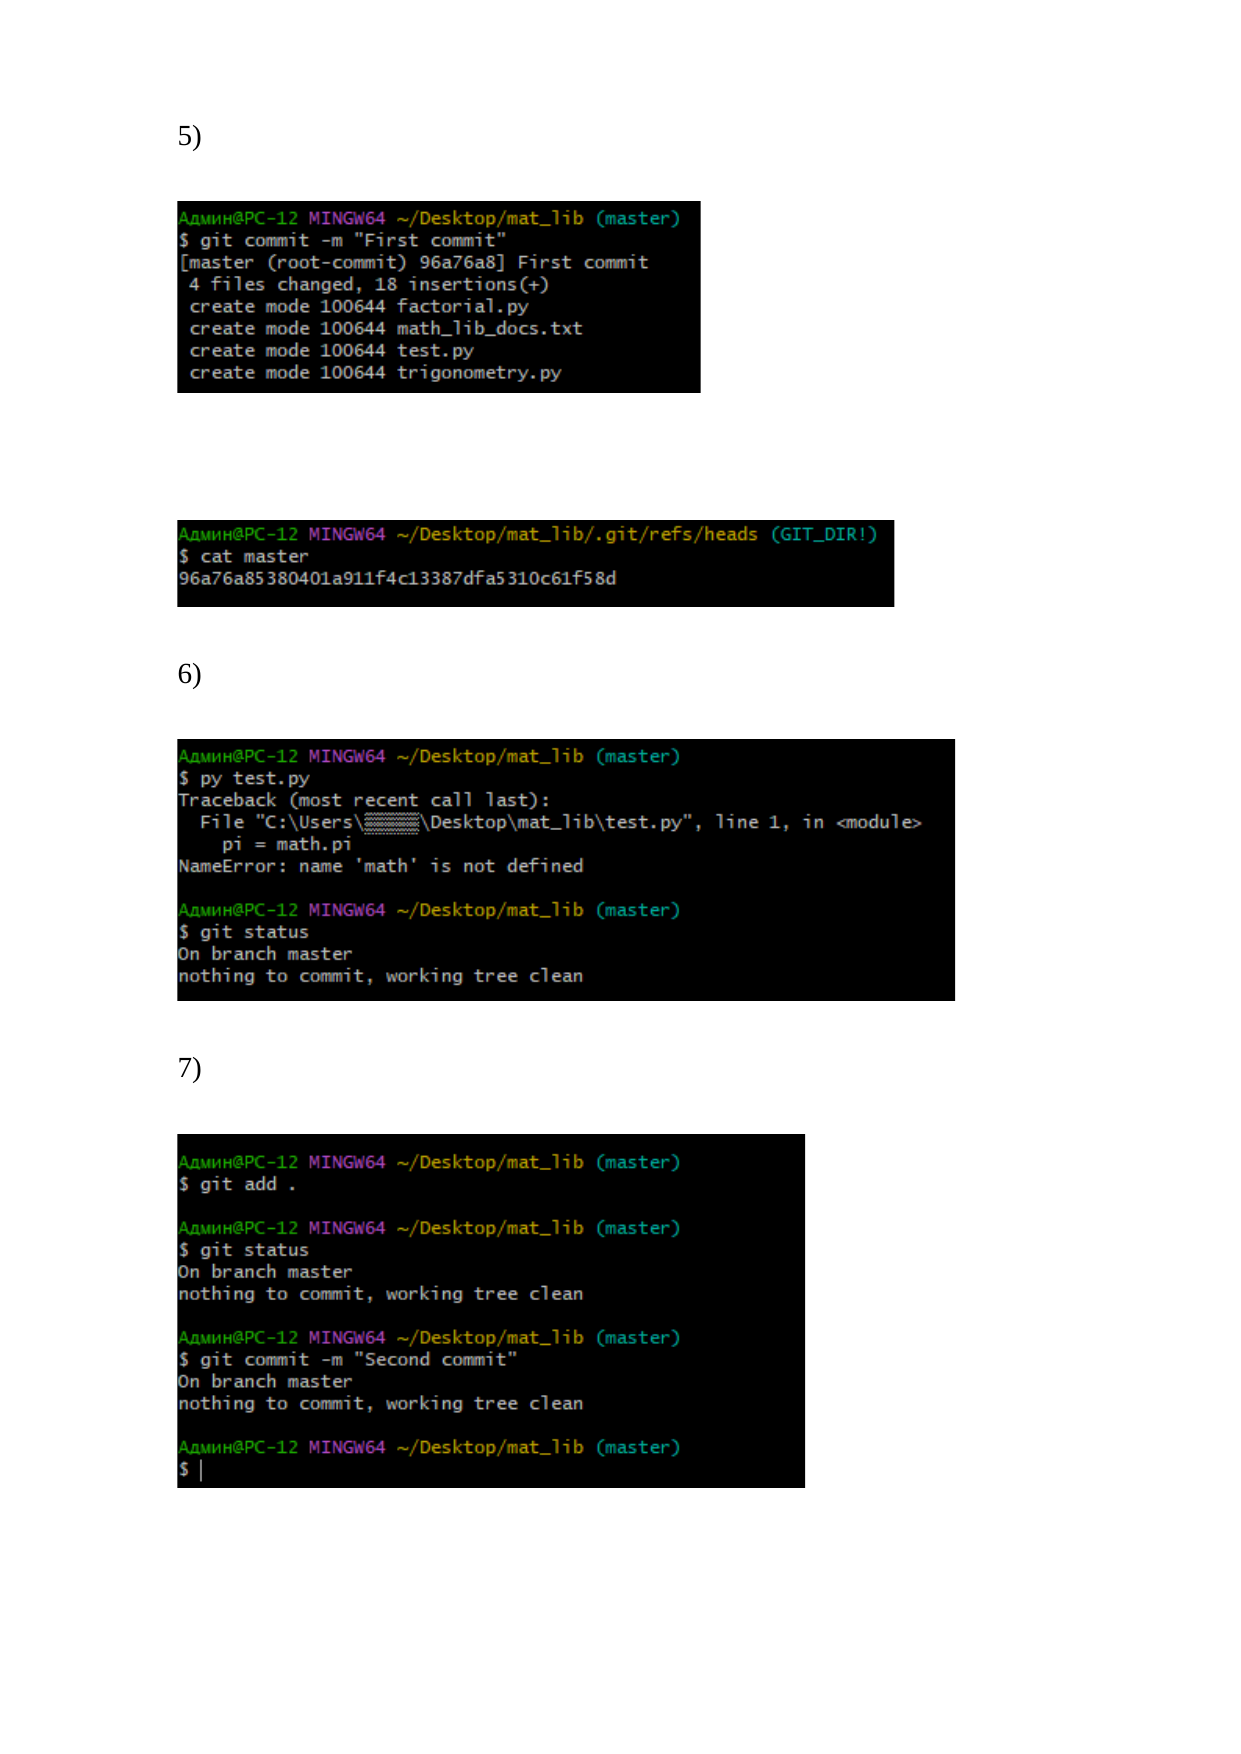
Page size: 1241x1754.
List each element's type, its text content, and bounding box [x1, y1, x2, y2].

text 7) [177, 1051, 1152, 1084]
text 5) [177, 118, 1152, 152]
picture [177, 739, 956, 1001]
picture [177, 1134, 806, 1488]
text 6) [177, 656, 1152, 690]
picture [177, 520, 895, 607]
picture [177, 201, 701, 393]
